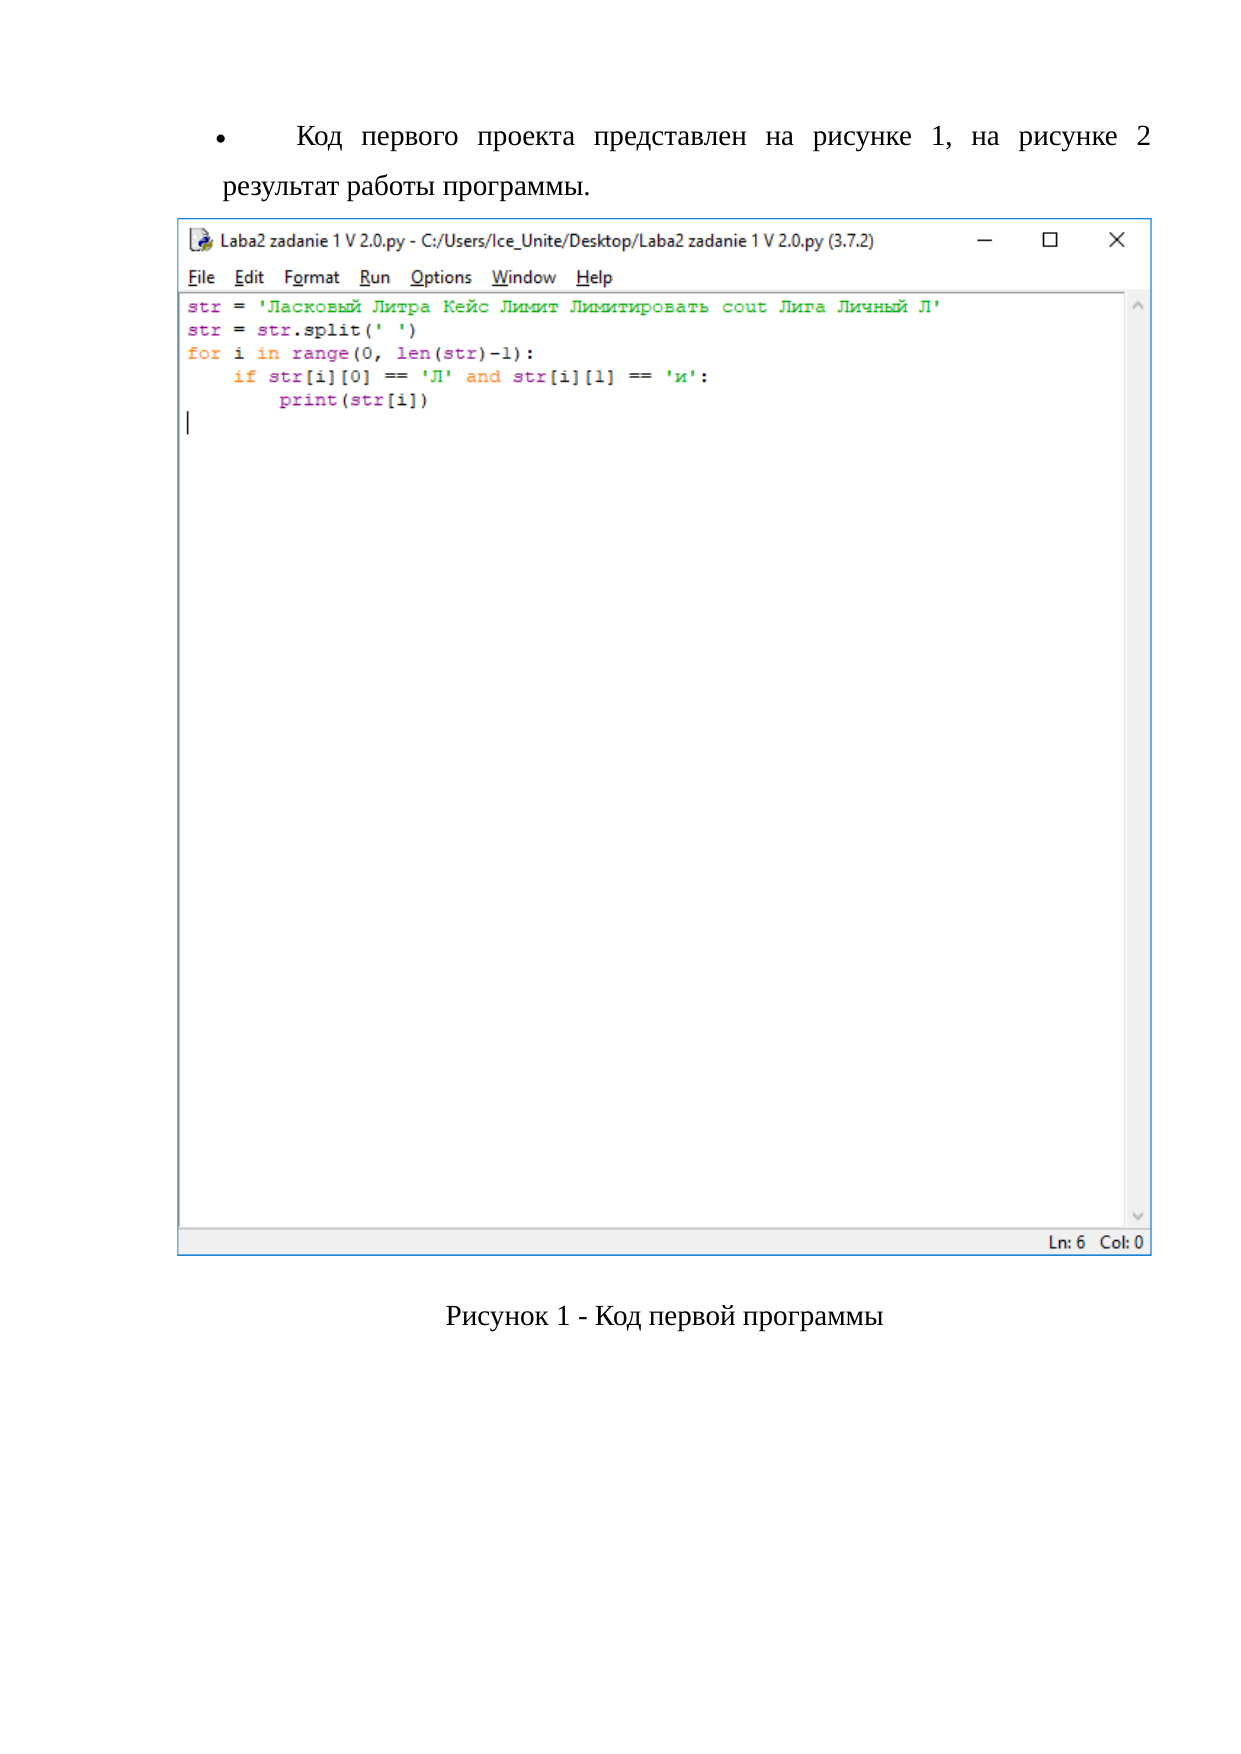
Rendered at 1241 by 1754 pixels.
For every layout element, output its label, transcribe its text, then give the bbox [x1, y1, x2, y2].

text Рисунок 1 - Код первой программы [177, 1298, 1152, 1331]
list Код первого проекта представлен на рисунке 1, на рисунке 2 результат работы программы. [215, 118, 1152, 202]
